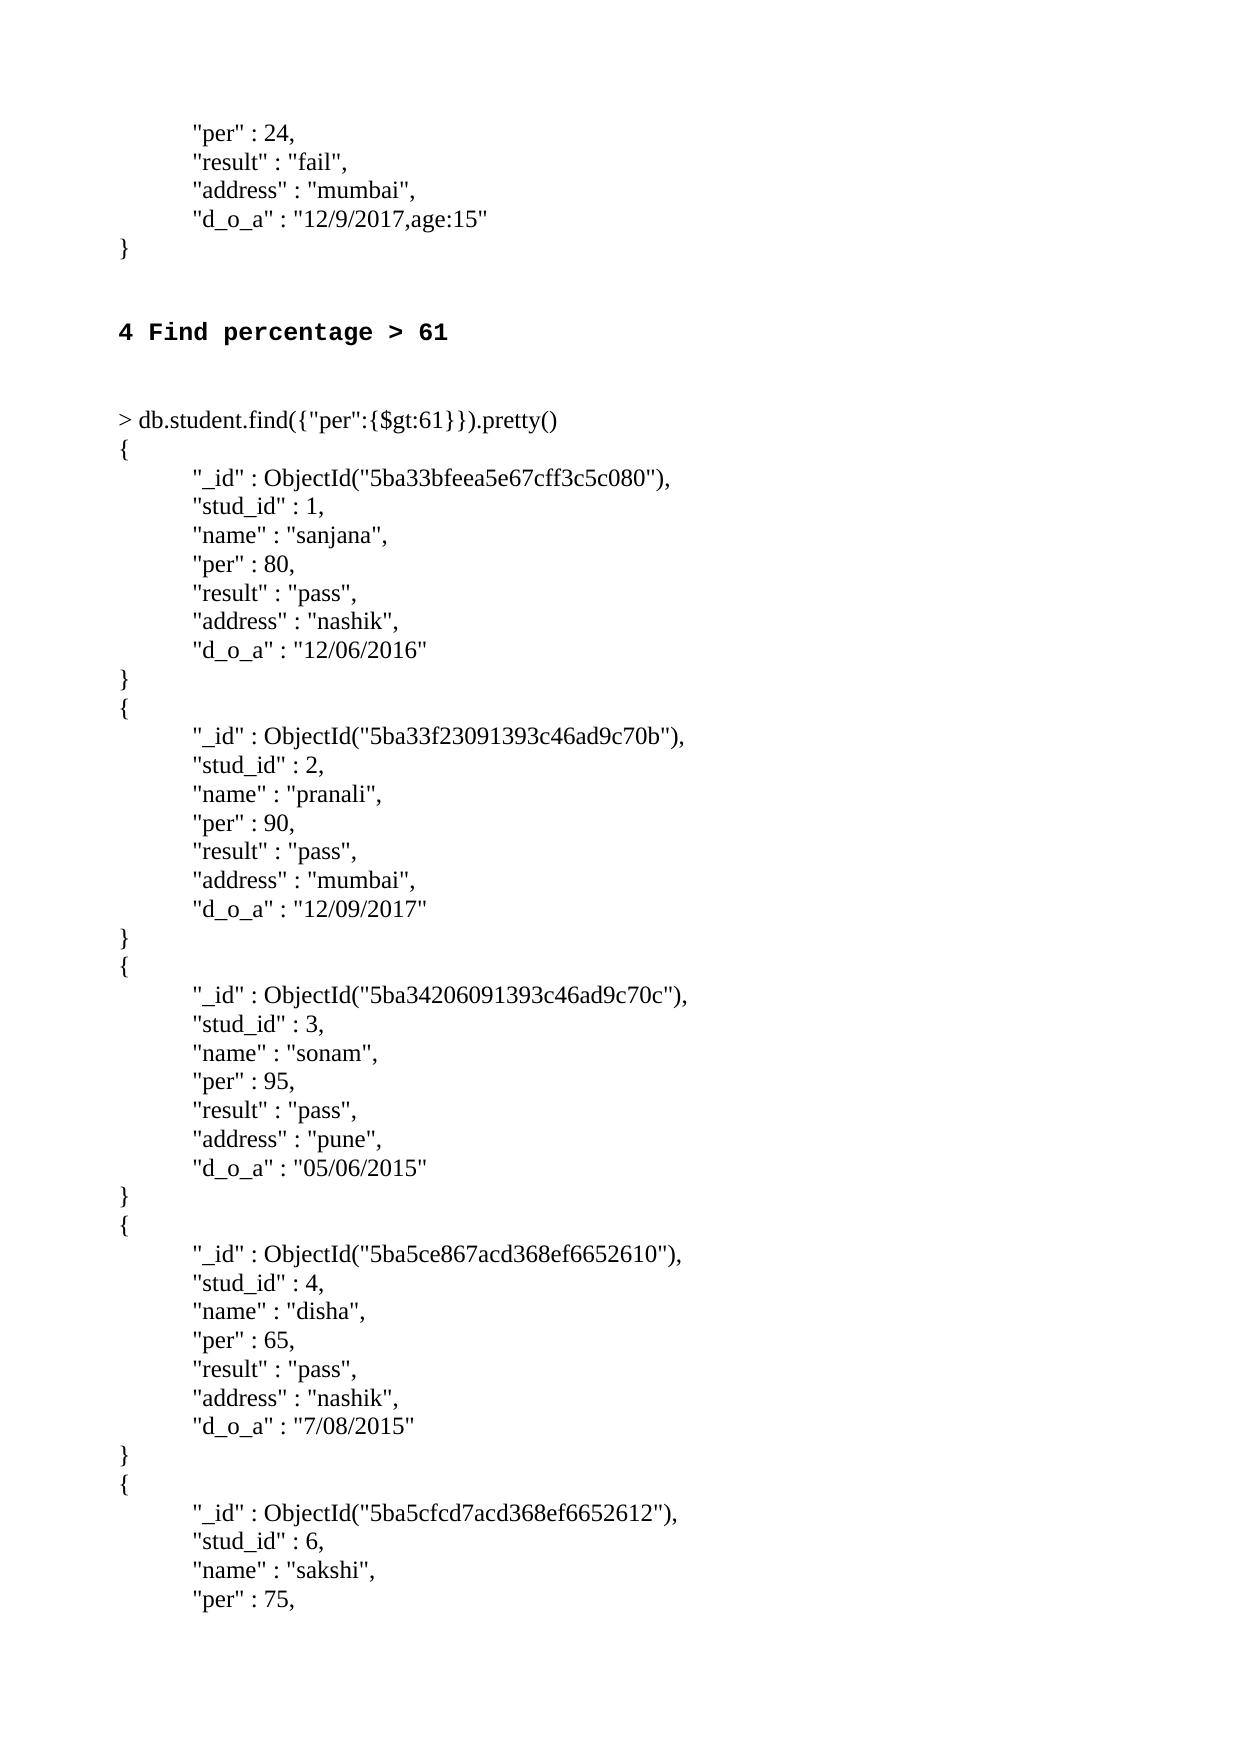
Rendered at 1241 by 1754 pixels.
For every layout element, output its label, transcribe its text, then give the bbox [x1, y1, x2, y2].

text "name" : "sakshi", [118, 1555, 1122, 1584]
text "result" : "pass", [118, 836, 1122, 865]
text "name" : "pranali", [118, 779, 1122, 808]
text "d_o_a" : "12/09/2017" [118, 894, 1122, 923]
text { [118, 1210, 1122, 1239]
text "name" : "disha", [118, 1296, 1122, 1325]
text "_id" : ObjectId("5ba33bfeea5e67cff3c5c080"), [118, 463, 1122, 491]
text 4 Find percentage > 61 [118, 319, 1122, 348]
text "result" : "pass", [118, 578, 1122, 606]
text "per" : 95, [118, 1066, 1122, 1095]
text "address" : "mumbai", [118, 176, 1122, 204]
text { [118, 1469, 1122, 1498]
text "address" : "pune", [118, 1124, 1122, 1153]
text "d_o_a" : "12/06/2016" [118, 635, 1122, 664]
text "d_o_a" : "05/06/2015" [118, 1153, 1122, 1181]
text "d_o_a" : "12/9/2017,age:15" [118, 204, 1122, 233]
text { [118, 951, 1122, 980]
text "stud_id" : 3, [118, 1009, 1122, 1038]
text "stud_id" : 4, [118, 1268, 1122, 1296]
text "result" : "pass", [118, 1354, 1122, 1383]
text "d_o_a" : "7/08/2015" [118, 1411, 1122, 1440]
text "per" : 75, [118, 1584, 1122, 1613]
text "_id" : ObjectId("5ba34206091393c46ad9c70c"), [118, 980, 1122, 1009]
text } [118, 1181, 1122, 1210]
text "per" : 65, [118, 1325, 1122, 1354]
text { [118, 693, 1122, 721]
text "stud_id" : 2, [118, 750, 1122, 779]
text "name" : "sonam", [118, 1038, 1122, 1066]
text { [118, 434, 1122, 463]
text "address" : "nashik", [118, 606, 1122, 635]
text "result" : "pass", [118, 1095, 1122, 1124]
text "per" : 80, [118, 549, 1122, 578]
text > db.student.find({"per":{$gt:61}}).pretty() [118, 405, 1122, 434]
text } [118, 1440, 1122, 1469]
text "name" : "sanjana", [118, 520, 1122, 549]
text "per" : 24, [118, 118, 1122, 147]
text "_id" : ObjectId("5ba5cfcd7acd368ef6652612"), [118, 1498, 1122, 1526]
text } [118, 664, 1122, 693]
text "per" : 90, [118, 808, 1122, 836]
text "stud_id" : 1, [118, 491, 1122, 520]
text } [118, 923, 1122, 951]
text "address" : "mumbai", [118, 865, 1122, 894]
text "_id" : ObjectId("5ba5ce867acd368ef6652610"), [118, 1239, 1122, 1268]
text "stud_id" : 6, [118, 1526, 1122, 1555]
text } [118, 233, 1122, 262]
text "address" : "nashik", [118, 1383, 1122, 1411]
text "_id" : ObjectId("5ba33f23091393c46ad9c70b"), [118, 721, 1122, 750]
text "result" : "fail", [118, 147, 1122, 176]
